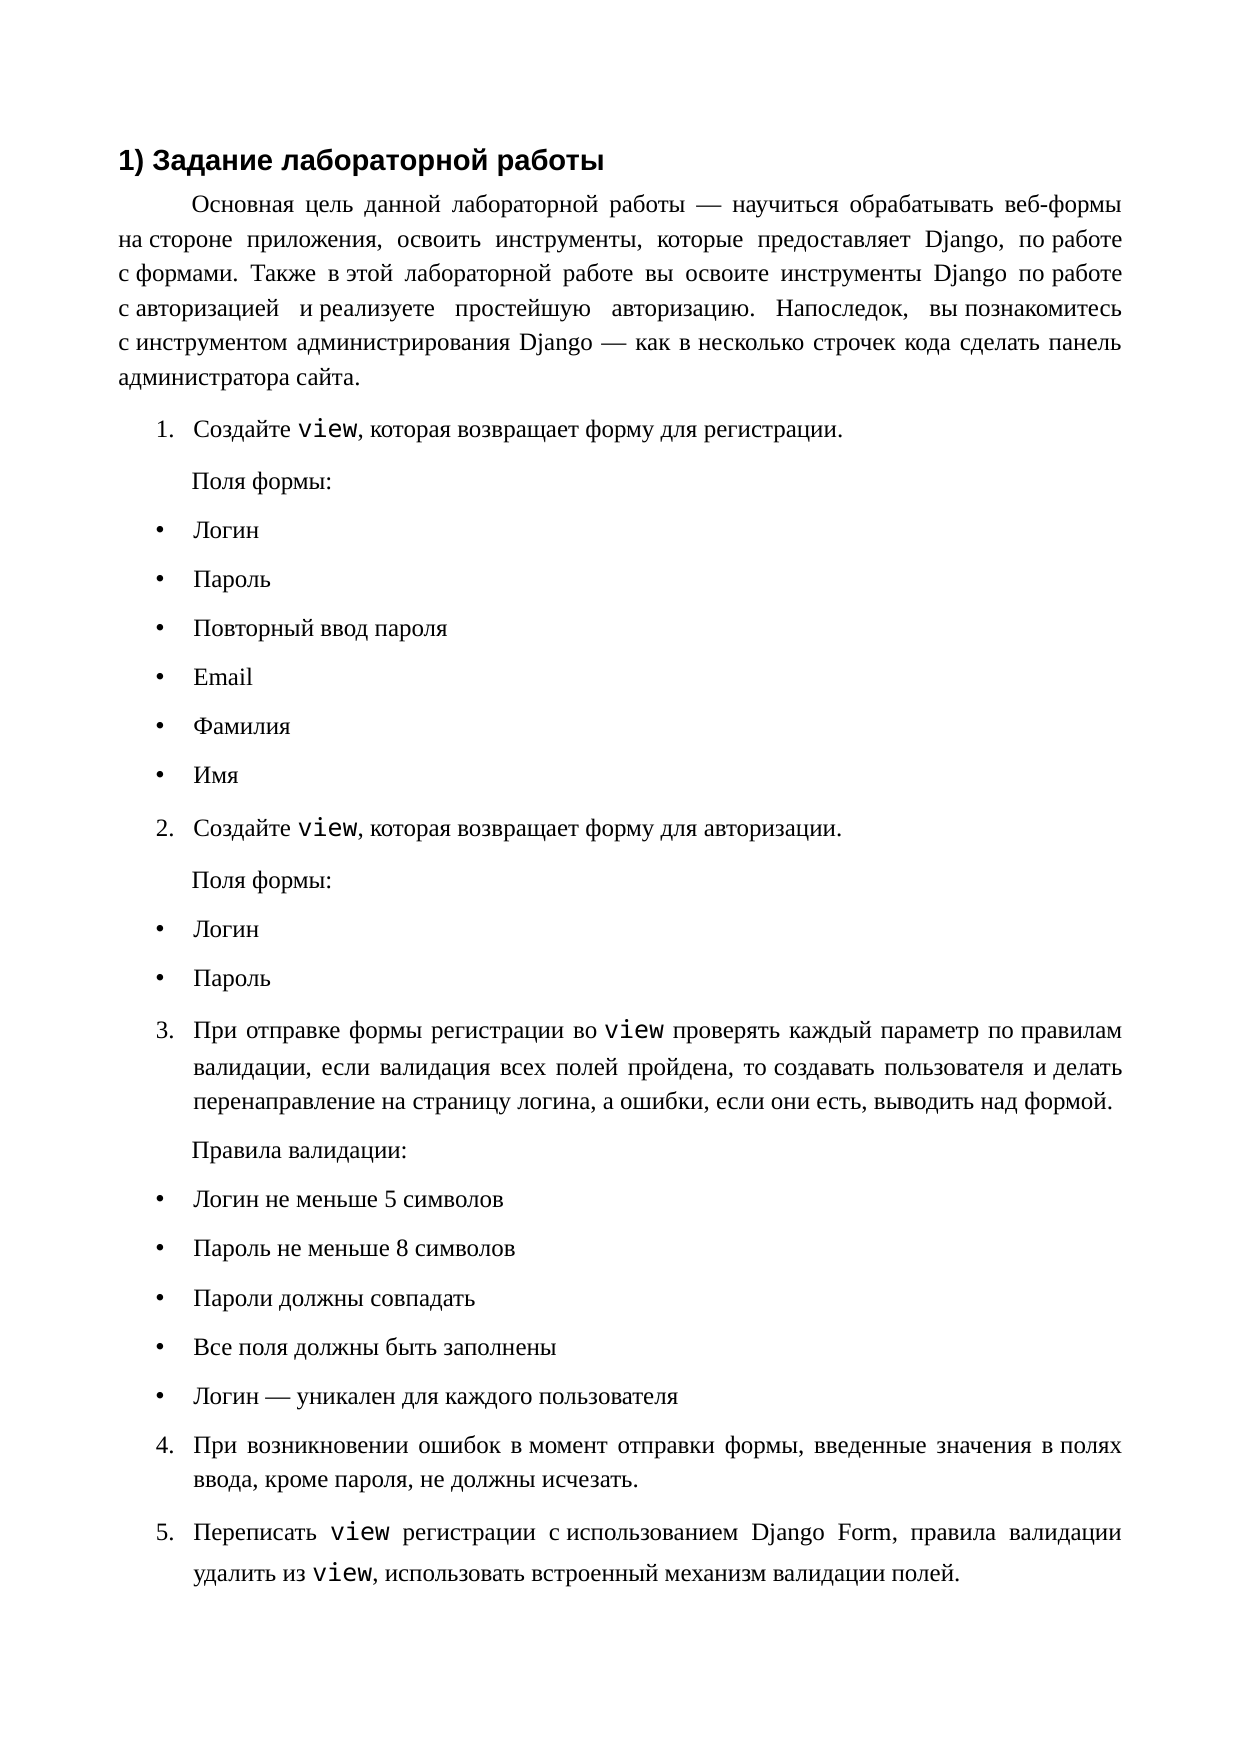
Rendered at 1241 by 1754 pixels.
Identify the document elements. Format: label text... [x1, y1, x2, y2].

list Логин не меньше 5 символов [156, 1184, 1122, 1213]
list Повторный ввод пароля [156, 613, 1122, 642]
list Пароль [156, 963, 1122, 992]
list Пароль [156, 564, 1122, 593]
list При отправке формы регистрации во view проверять каждый параметр по правилам валидации, если валидация всех полей пройдена, то создавать пользователя и делать перенаправление на страницу логина, а ошибки, если они есть, выводить над формой. [156, 1012, 1122, 1115]
list Логин — уникален для каждого пользователя [156, 1381, 1122, 1409]
list При возникновении ошибок в момент отправки формы, введенные значения в полях ввода, кроме пароля, не должны исчезать. [156, 1430, 1122, 1493]
text Поля формы: [118, 865, 1122, 894]
list Все поля должны быть заполнены [156, 1332, 1122, 1360]
text Правила валидации: [118, 1135, 1122, 1164]
list Логин [156, 515, 1122, 544]
list Логин [156, 914, 1122, 943]
subtitle 1) Задание лабораторной работы [118, 143, 1122, 177]
list Переписать view регистрации с использованием Django Form, правила валидации удалить из view, использовать встроенный механизм валидации полей. [156, 1513, 1122, 1588]
list Имя [156, 760, 1122, 789]
list Пароли должны совпадать [156, 1283, 1122, 1311]
list Email [156, 662, 1122, 691]
text Основная цель данной лабораторной работы — научиться обрабатывать веб-формы на стороне приложения, освоить инструменты, которые предоставляет Django, по работе с формами. Также в этой лабораторной работе вы освоите инструменты Django по работе с авторизацией и реализуете простейшую авторизацию. Напоследок, вы познакомитесь с инструментом администрирования Django — как в несколько строчек кода сделать панель администратора сайта. [118, 189, 1122, 390]
text Поля формы: [118, 466, 1122, 495]
list Создайте view, которая возвращает форму для авторизации. [156, 809, 1122, 843]
list Фамилия [156, 711, 1122, 740]
list Пароль не меньше 8 символов [156, 1233, 1122, 1262]
list Создайте view, которая возвращает форму для регистрации. [156, 411, 1122, 445]
